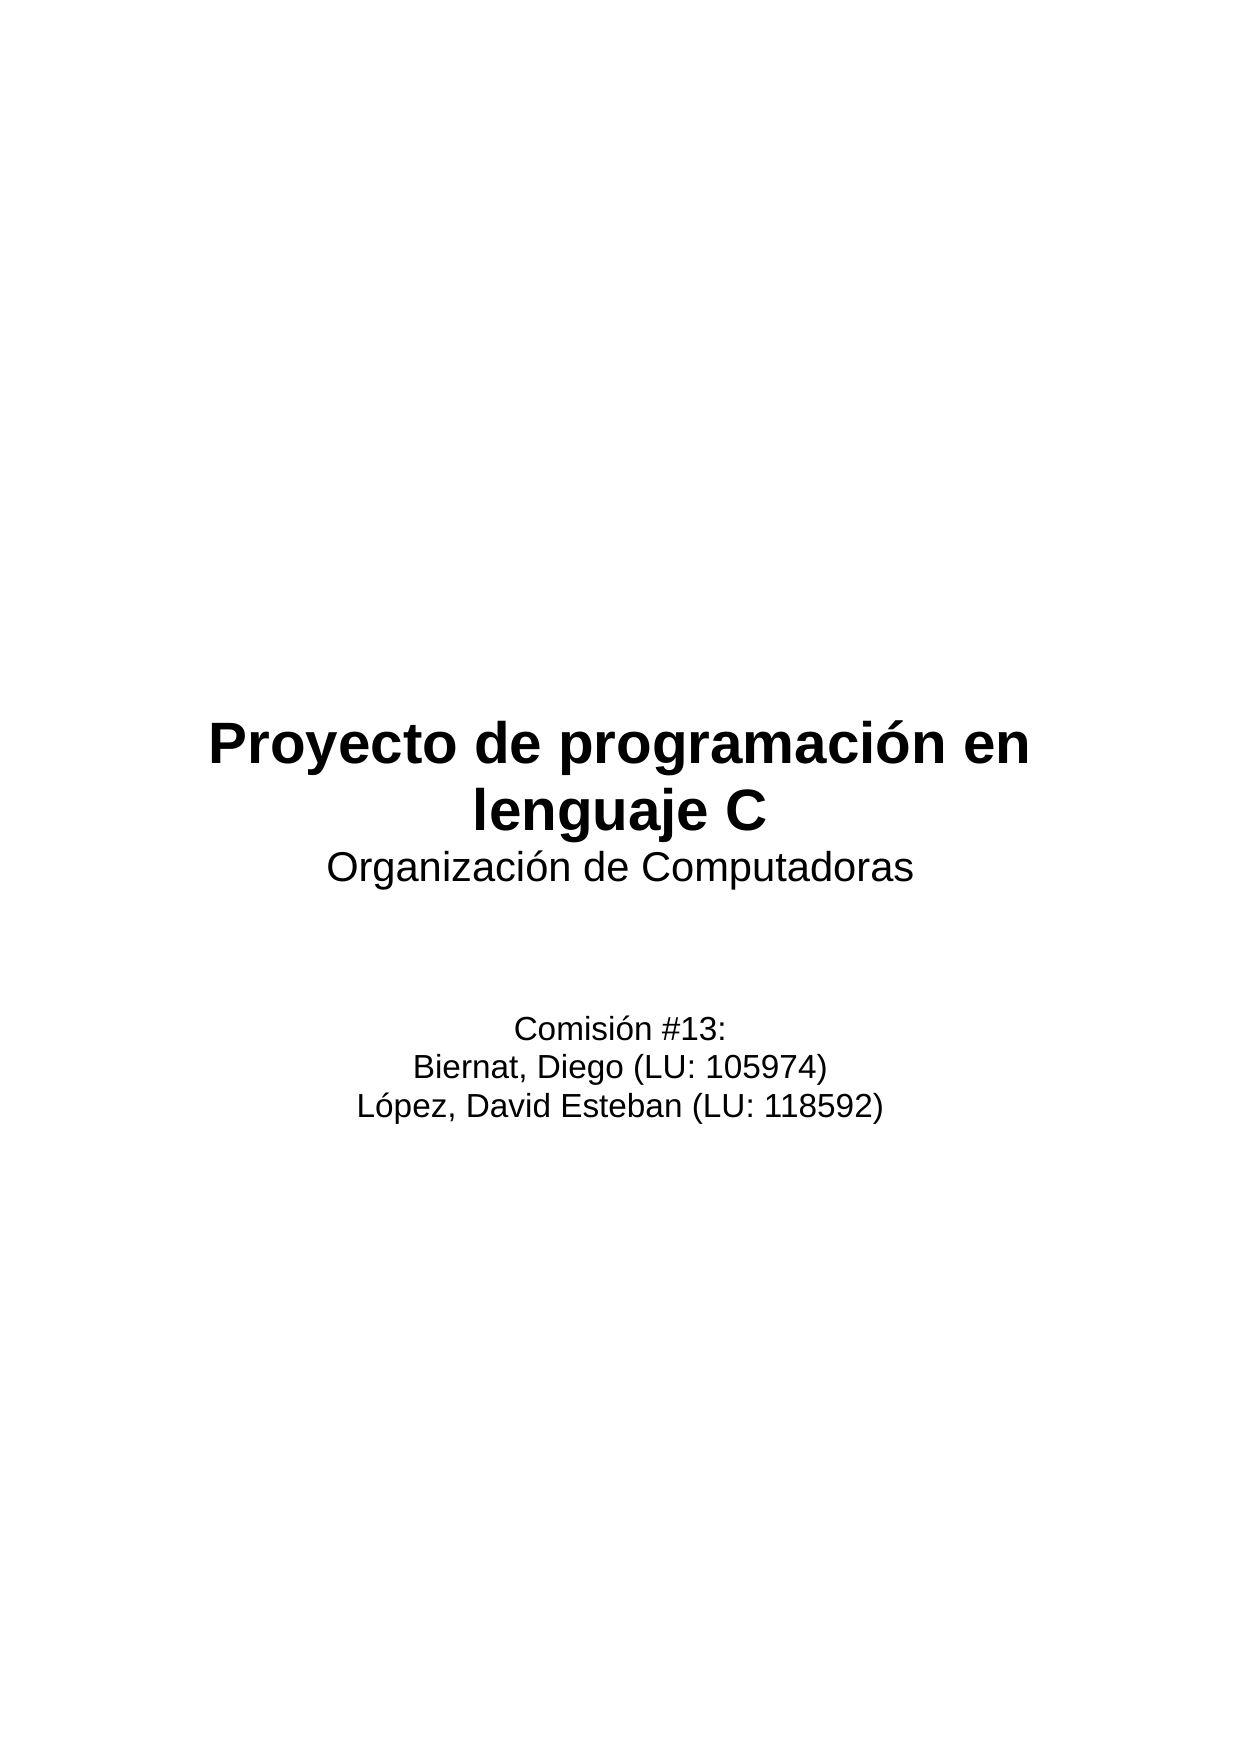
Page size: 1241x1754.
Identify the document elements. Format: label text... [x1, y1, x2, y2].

text Biernat, Diego (LU: 105974) [118, 1047, 1122, 1086]
text Proyecto de programación en lenguaje C [118, 709, 1122, 843]
text Comisión #13: [118, 1009, 1122, 1047]
text Organización de Computadoras [118, 843, 1122, 891]
text López, David Esteban (LU: 118592) [118, 1086, 1122, 1124]
